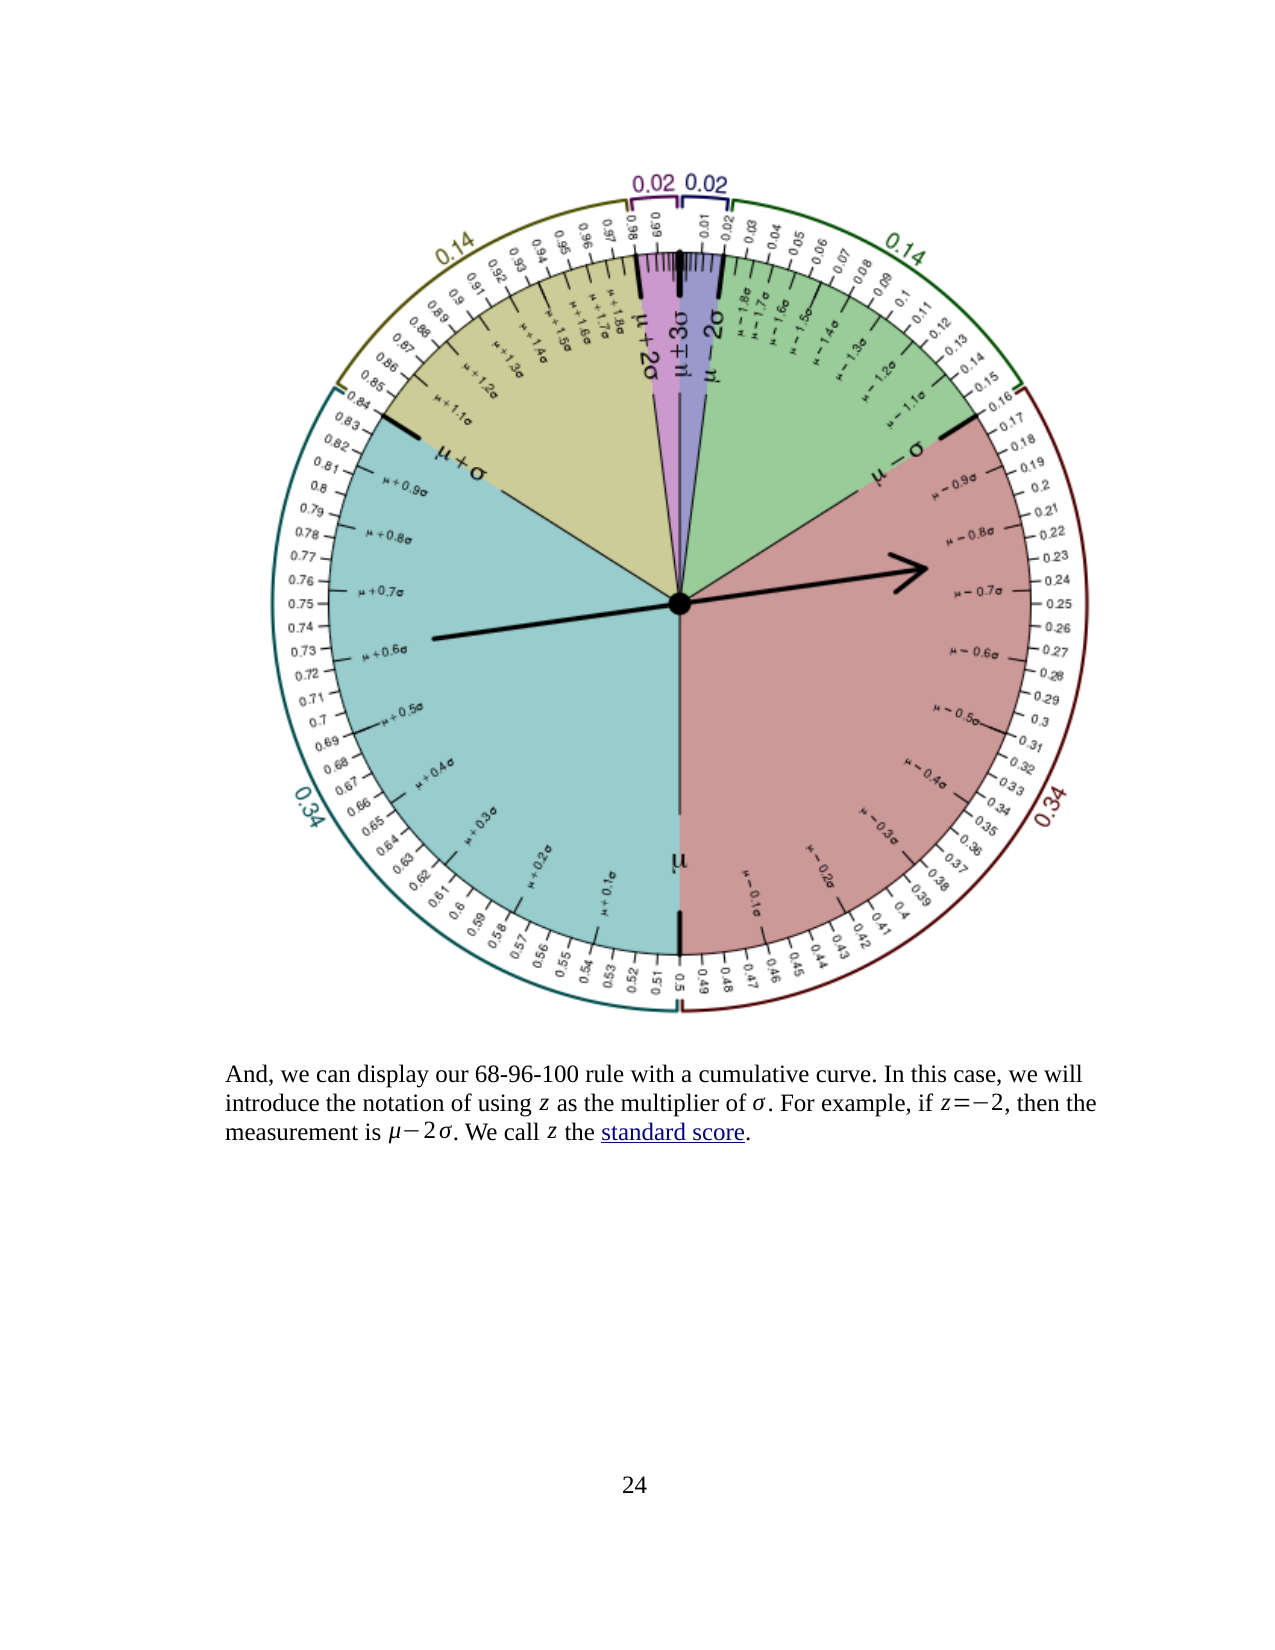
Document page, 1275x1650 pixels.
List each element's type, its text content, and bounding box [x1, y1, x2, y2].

picture [225, 150, 1134, 1059]
list And, we can display our 68-96-100 rule with a cumulative curve. In this case, we will introduce the notation of using as the multiplier of . For example, if , then the measurement is . We call the standard score. [187, 150, 1125, 1145]
